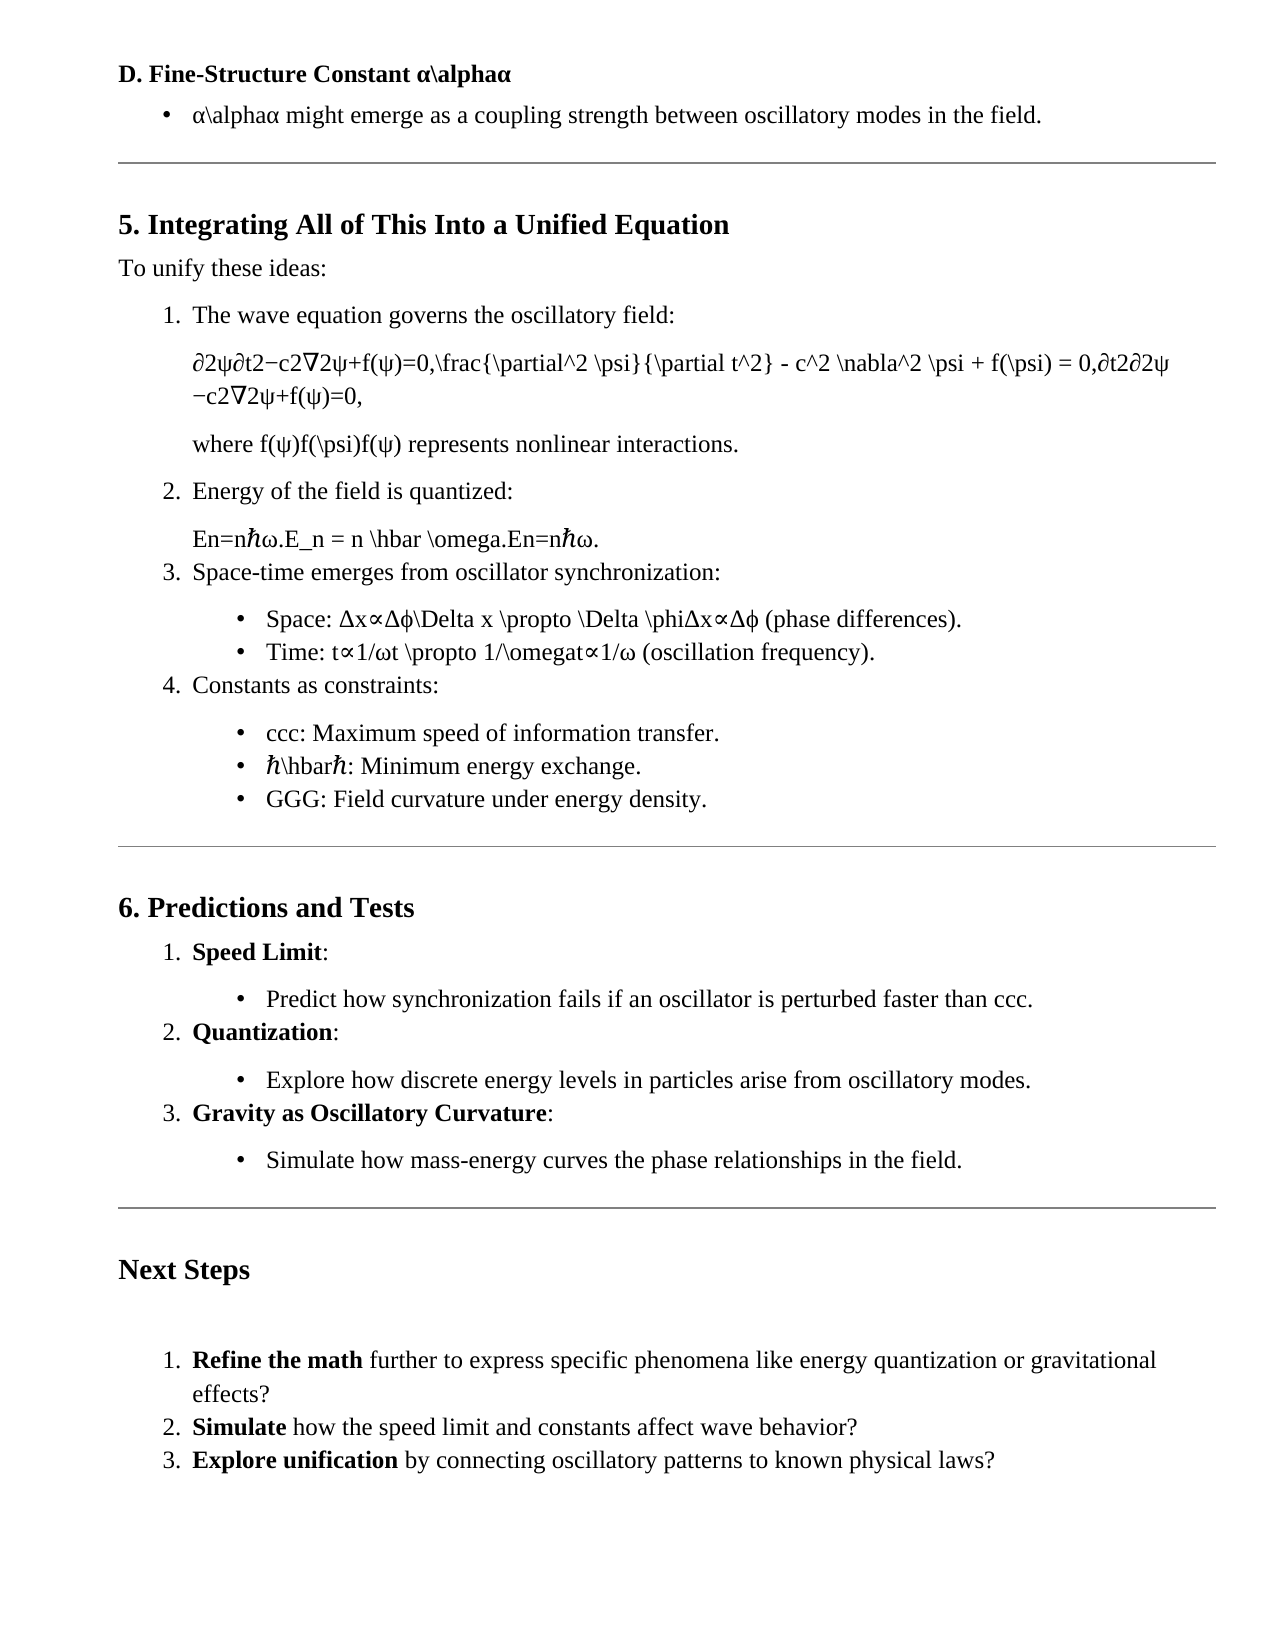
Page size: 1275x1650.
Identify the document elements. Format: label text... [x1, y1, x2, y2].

list The wave equation governs the oscillatory field: [162, 300, 1216, 329]
list where f(ψ)f(\psi)f(ψ) represents nonlinear interactions. [162, 429, 1216, 457]
list ccc: Maximum speed of information transfer. [236, 718, 1216, 747]
list Predict how synchronization fails if an oscillator is perturbed faster than ccc. [236, 984, 1216, 1013]
subtitle D. Fine-Structure Constant α\alphaα [118, 59, 1216, 88]
list Space: Δx∝Δϕ\Delta x \propto \Delta \phiΔx∝Δϕ (phase differences). [236, 604, 1216, 633]
list GGG: Field curvature under energy density. [236, 784, 1216, 813]
list Time: t∝1/ωt \propto 1/\omegat∝1/ω (oscillation frequency). [236, 637, 1216, 666]
subtitle Next Steps [118, 1252, 1216, 1286]
list Energy of the field is quantized: [162, 476, 1216, 505]
list Quantization: [162, 1017, 1216, 1046]
text To unify these ideas: [118, 253, 1216, 282]
list Gravity as Oscillatory Curvature: [162, 1098, 1216, 1127]
list Simulate how mass-energy curves the phase relationships in the field. [236, 1146, 1216, 1174]
list Refine the math further to express specific phenomena like energy quantization or gravitational effects? [162, 1346, 1216, 1407]
subtitle 6. Predictions and Tests [118, 891, 1216, 924]
list Simulate how the speed limit and constants affect wave behavior? [162, 1412, 1216, 1440]
list Explore unification by connecting oscillatory patterns to known physical laws? [162, 1445, 1216, 1473]
list Constants as constraints: [162, 671, 1216, 699]
list Explore how discrete energy levels in particles arise from oscillatory modes. [236, 1065, 1216, 1094]
list Space-time emerges from oscillator synchronization: [162, 557, 1216, 586]
list ∂2ψ∂t2−c2∇2ψ+f(ψ)=0,\frac{\partial^2 \psi}{\partial t^2} - c^2 \nabla^2 \psi + f(\psi) = 0,∂t2∂2ψ​−c2∇2ψ+f(ψ)=0, [162, 348, 1216, 410]
list Speed Limit: [162, 937, 1216, 965]
list ℏ\hbarℏ: Minimum energy exchange. [236, 751, 1216, 780]
list α\alphaα might emerge as a coupling strength between oscillatory modes in the field. [162, 100, 1216, 129]
list En=nℏω.E_n = n \hbar \omega.En​=nℏω. [162, 524, 1216, 553]
subtitle 5. Integrating All of This Into a Unified Equation [118, 207, 1216, 240]
